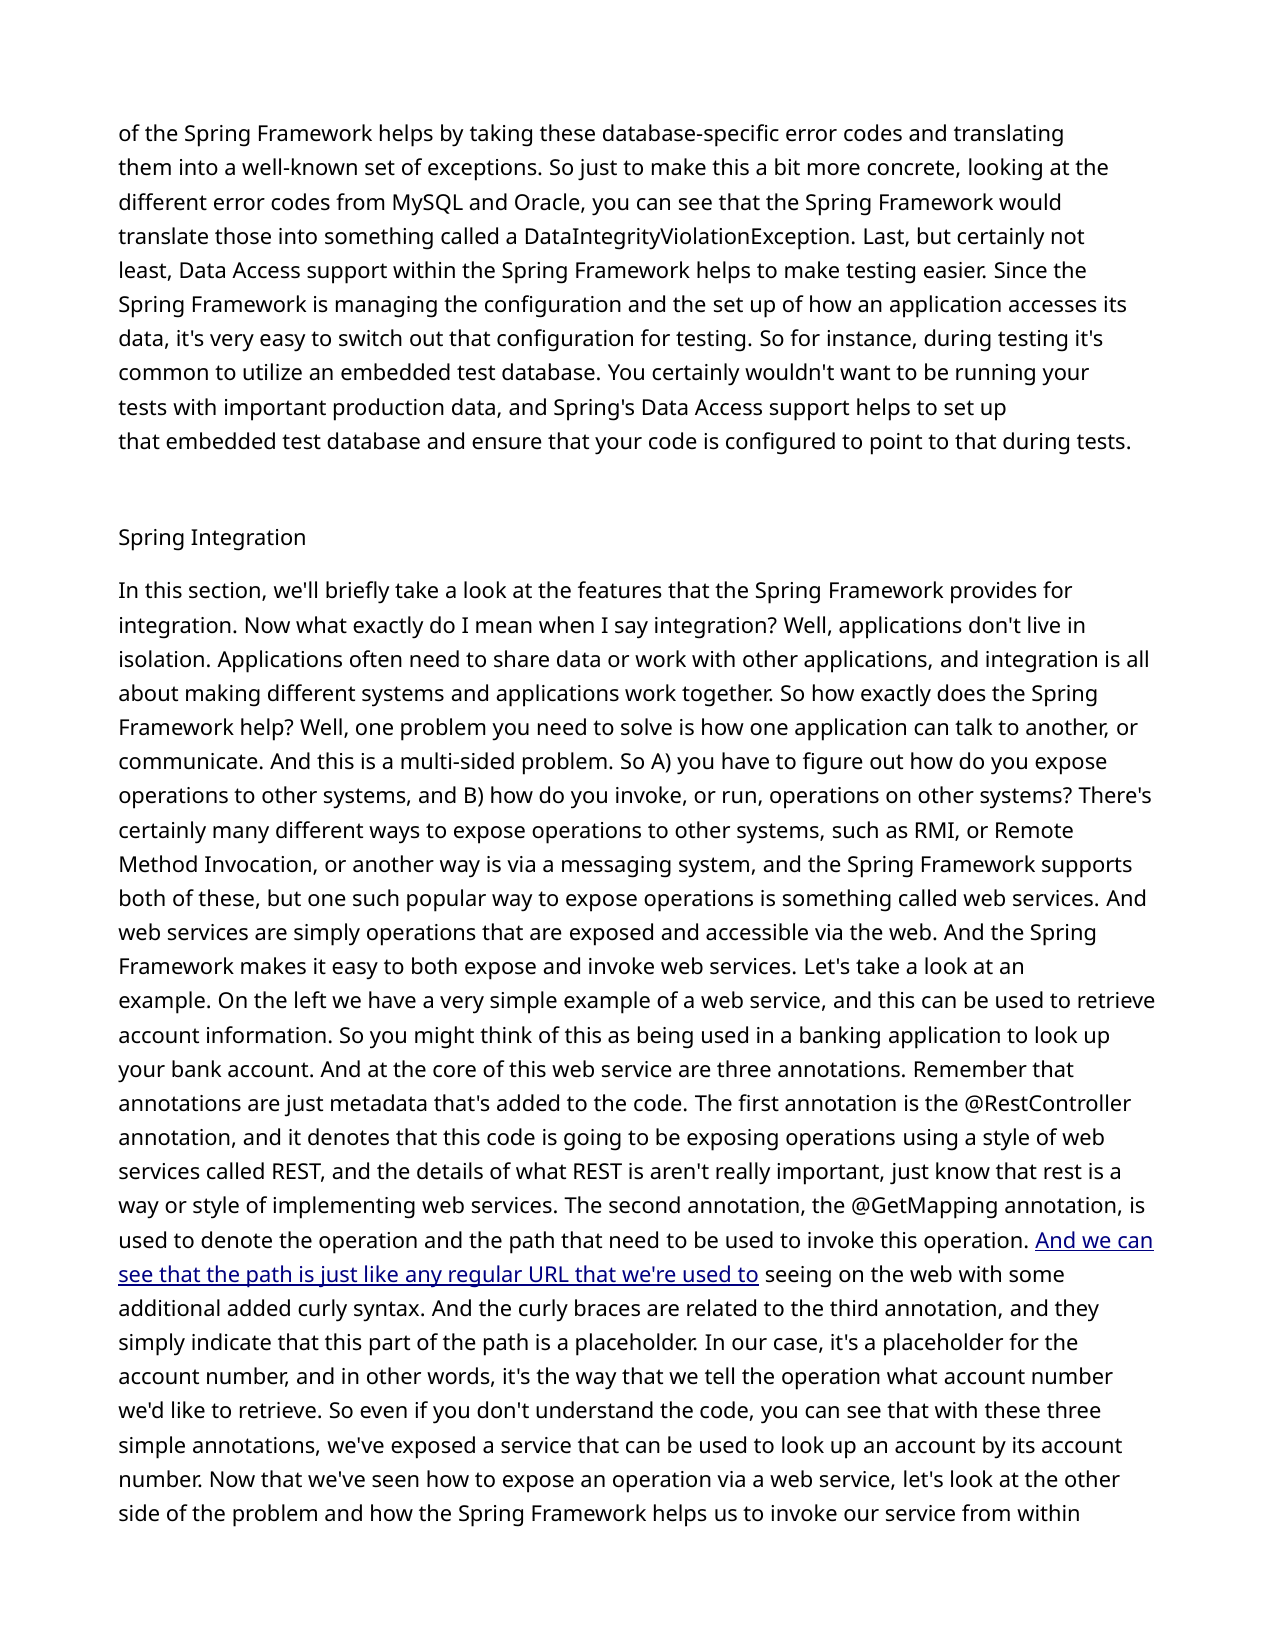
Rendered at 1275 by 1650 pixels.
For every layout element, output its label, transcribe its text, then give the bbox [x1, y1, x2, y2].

text of the Spring Framework helps by taking these database-specific error codes and translating them into a well-known set of exceptions. So just to make this a bit more concrete, looking at the different error codes from MySQL and Oracle, you can see that the Spring Framework would translate those into something called a DataIntegrityViolationException. Last, but certainly not least, Data Access support within the Spring Framework helps to make testing easier. Since the Spring Framework is managing the configuration and the set up of how an application accesses its data, it's very easy to switch out that configuration for testing. So for instance, during testing it's common to utilize an embedded test database. You certainly wouldn't want to be running your tests with important production data, and Spring's Data Access support helps to set up that embedded test database and ensure that your code is configured to point to that during tests. [118, 118, 1157, 455]
subtitle Spring Integration [118, 522, 1157, 552]
text In this section, we'll briefly take a look at the features that the Spring Framework provides for integration. Now what exactly do I mean when I say integration? Well, applications don't live in isolation. Applications often need to share data or work with other applications, and integration is all about making different systems and applications work together. So how exactly does the Spring Framework help? Well, one problem you need to solve is how one application can talk to another, or communicate. And this is a multi-sided problem. So A) you have to figure out how do you expose operations to other systems, and B) how do you invoke, or run, operations on other systems? There's certainly many different ways to expose operations to other systems, such as RMI, or Remote Method Invocation, or another way is via a messaging system, and the Spring Framework supports both of these, but one such popular way to expose operations is something called web services. And web services are simply operations that are exposed and accessible via the web. And the Spring Framework makes it easy to both expose and invoke web services. Let's take a look at an example. On the left we have a very simple example of a web service, and this can be used to retrieve account information. So you might think of this as being used in a banking application to look up your bank account. And at the core of this web service are three annotations. Remember that annotations are just metadata that's added to the code. The first annotation is the @RestController annotation, and it denotes that this code is going to be exposing operations using a style of web services called REST, and the details of what REST is aren't really important, just know that rest is a way or style of implementing web services. The second annotation, the @GetMapping annotation, is used to denote the operation and the path that need to be used to invoke this operation. And we can see that the path is just like any regular URL that we're used to seeing on the web with some additional added curly syntax. And the curly braces are related to the third annotation, and they simply indicate that this part of the path is a placeholder. In our case, it's a placeholder for the account number, and in other words, it's the way that we tell the operation what account number we'd like to retrieve. So even if you don't understand the code, you can see that with these three simple annotations, we've exposed a service that can be used to look up an account by its account number. Now that we've seen how to expose an operation via a web service, let's look at the other side of the problem and how the Spring Framework helps us to invoke our service from within [118, 576, 1157, 1528]
